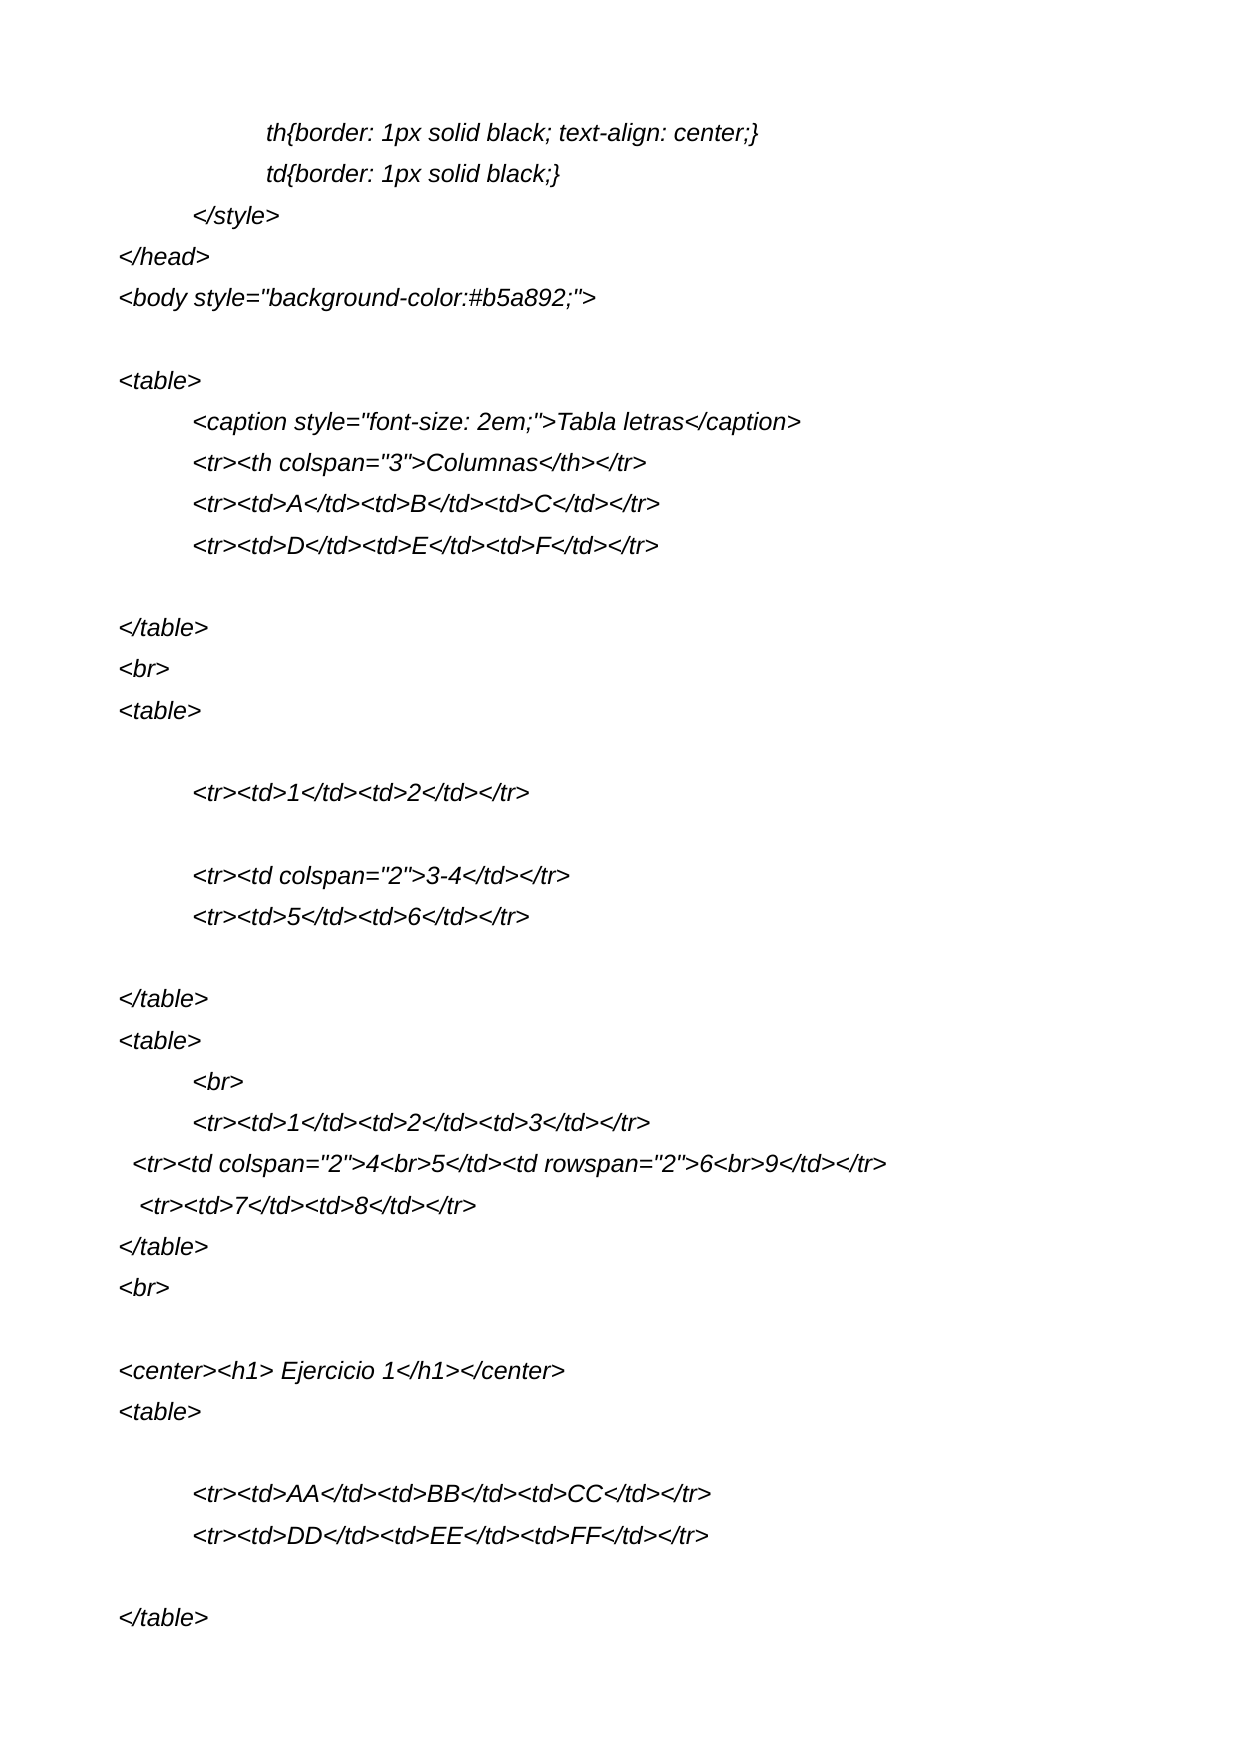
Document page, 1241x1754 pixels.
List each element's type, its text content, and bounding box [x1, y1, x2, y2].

text <tr><td>D</td><td>E</td><td>F</td></tr> [118, 531, 1122, 559]
text <tr><td>1</td><td>2</td><td>3</td></tr> [118, 1108, 1122, 1137]
text </table> [118, 613, 1122, 642]
text <br> [118, 654, 1122, 683]
text <tr><td colspan="2">3-4</td></tr> [118, 861, 1122, 889]
text <table> [118, 696, 1122, 724]
text </table> [118, 1603, 1122, 1632]
text <tr><td>5</td><td>6</td></tr> [118, 902, 1122, 931]
text </style> [118, 201, 1122, 229]
text <table> [118, 1026, 1122, 1054]
text th{border: 1px solid black; text-align: center;} [118, 118, 1122, 147]
text <caption style="font-size: 2em;">Tabla letras</caption> [118, 407, 1122, 436]
text <tr><th colspan="3">Columnas</th></tr> [118, 448, 1122, 477]
text <tr><td colspan="2">4<br>5</td><td rowspan="2">6<br>9</td></tr> [118, 1149, 1122, 1178]
text td{border: 1px solid black;} [118, 159, 1122, 188]
text <tr><td>DD</td><td>EE</td><td>FF</td></tr> [118, 1521, 1122, 1549]
text <tr><td>7</td><td>8</td></tr> [118, 1191, 1122, 1219]
text <br> [118, 1067, 1122, 1096]
text <table> [118, 1397, 1122, 1426]
text <table> [118, 366, 1122, 394]
text <tr><td>AA</td><td>BB</td><td>CC</td></tr> [118, 1479, 1122, 1508]
text </table> [118, 984, 1122, 1013]
text <tr><td>1</td><td>2</td></tr> [118, 778, 1122, 807]
text <tr><td>A</td><td>B</td><td>C</td></tr> [118, 489, 1122, 518]
text <br> [118, 1273, 1122, 1302]
text </table> [118, 1232, 1122, 1261]
text <body style="background-color:#b5a892;"> [118, 283, 1122, 312]
text <center><h1> Ejercicio 1</h1></center> [118, 1356, 1122, 1384]
text </head> [118, 242, 1122, 271]
